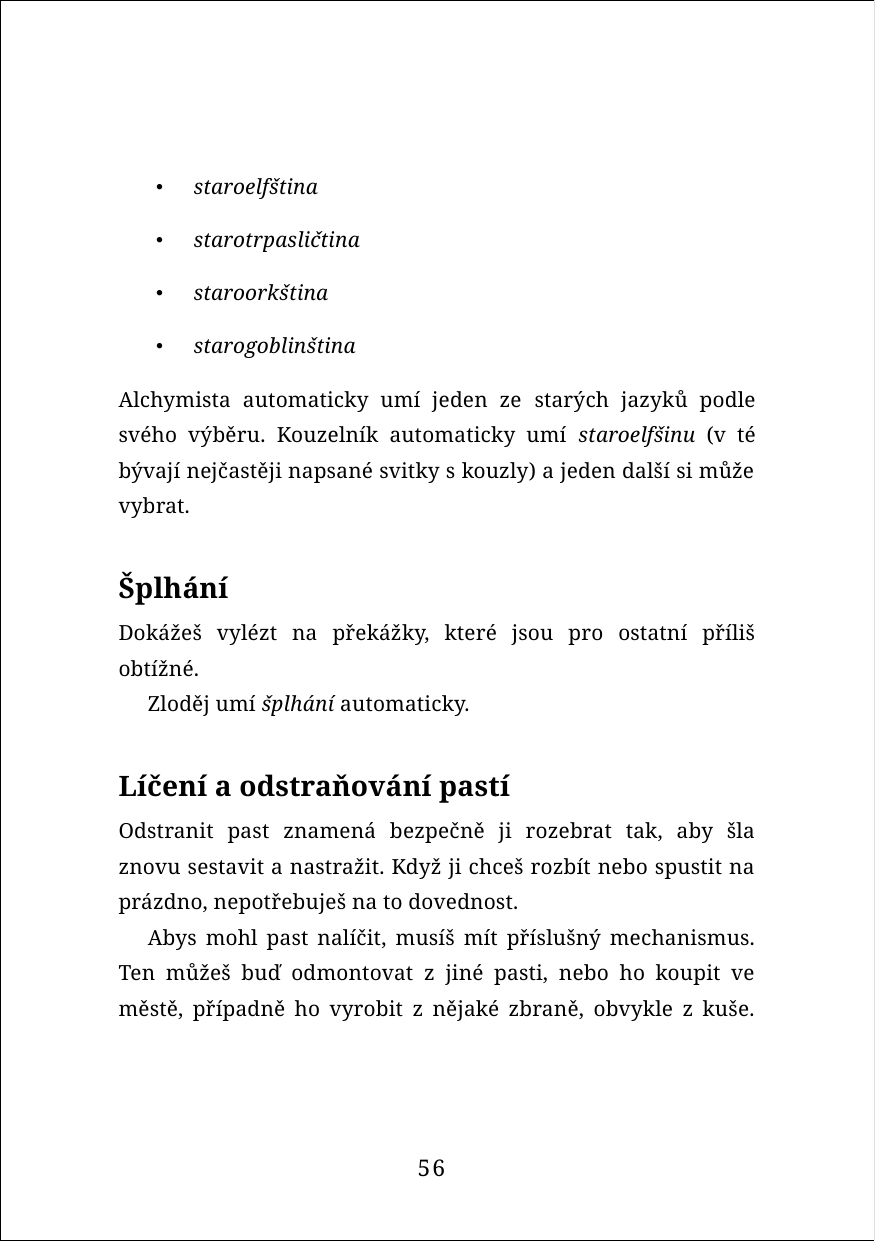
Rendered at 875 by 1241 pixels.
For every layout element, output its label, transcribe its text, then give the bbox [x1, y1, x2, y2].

text Zloděj umí šplhání automaticky. [118, 689, 756, 718]
list starogoblinština [156, 331, 756, 360]
text Dokážeš vylézt na překážky, které jsou pro ostatní příliš obtížné. [118, 618, 756, 682]
subtitle Šplhání [118, 568, 756, 606]
list staroorkština [156, 278, 756, 307]
text Alchymista automaticky umí jeden ze starých jazyků podle svého výběru. Kouzelník automaticky umí staroelfšinu (v té bývají nejčastěji napsané svitky s kouzly) a jeden další si může vybrat. [118, 385, 756, 520]
list starotrpasličtina [156, 225, 756, 253]
text Odstranit past znamená bezpečně ji rozebrat tak, aby šla znovu sestavit a nastražit. Když ji chceš rozbít nebo spustit na prázdno, nepotřebuješ na to dovednost. Abys mohl past nalíčit, musíš mít příslušný mechanismus. Ten můžeš buď odmontovat z jiné pasti, nebo ho koupit ve městě, případně ho vyrobit z nějaké zbraně, obvykle z kuše. [118, 816, 756, 1022]
subtitle Líčení a odstraňování pastí [118, 766, 756, 804]
list staroelfština [156, 172, 756, 200]
